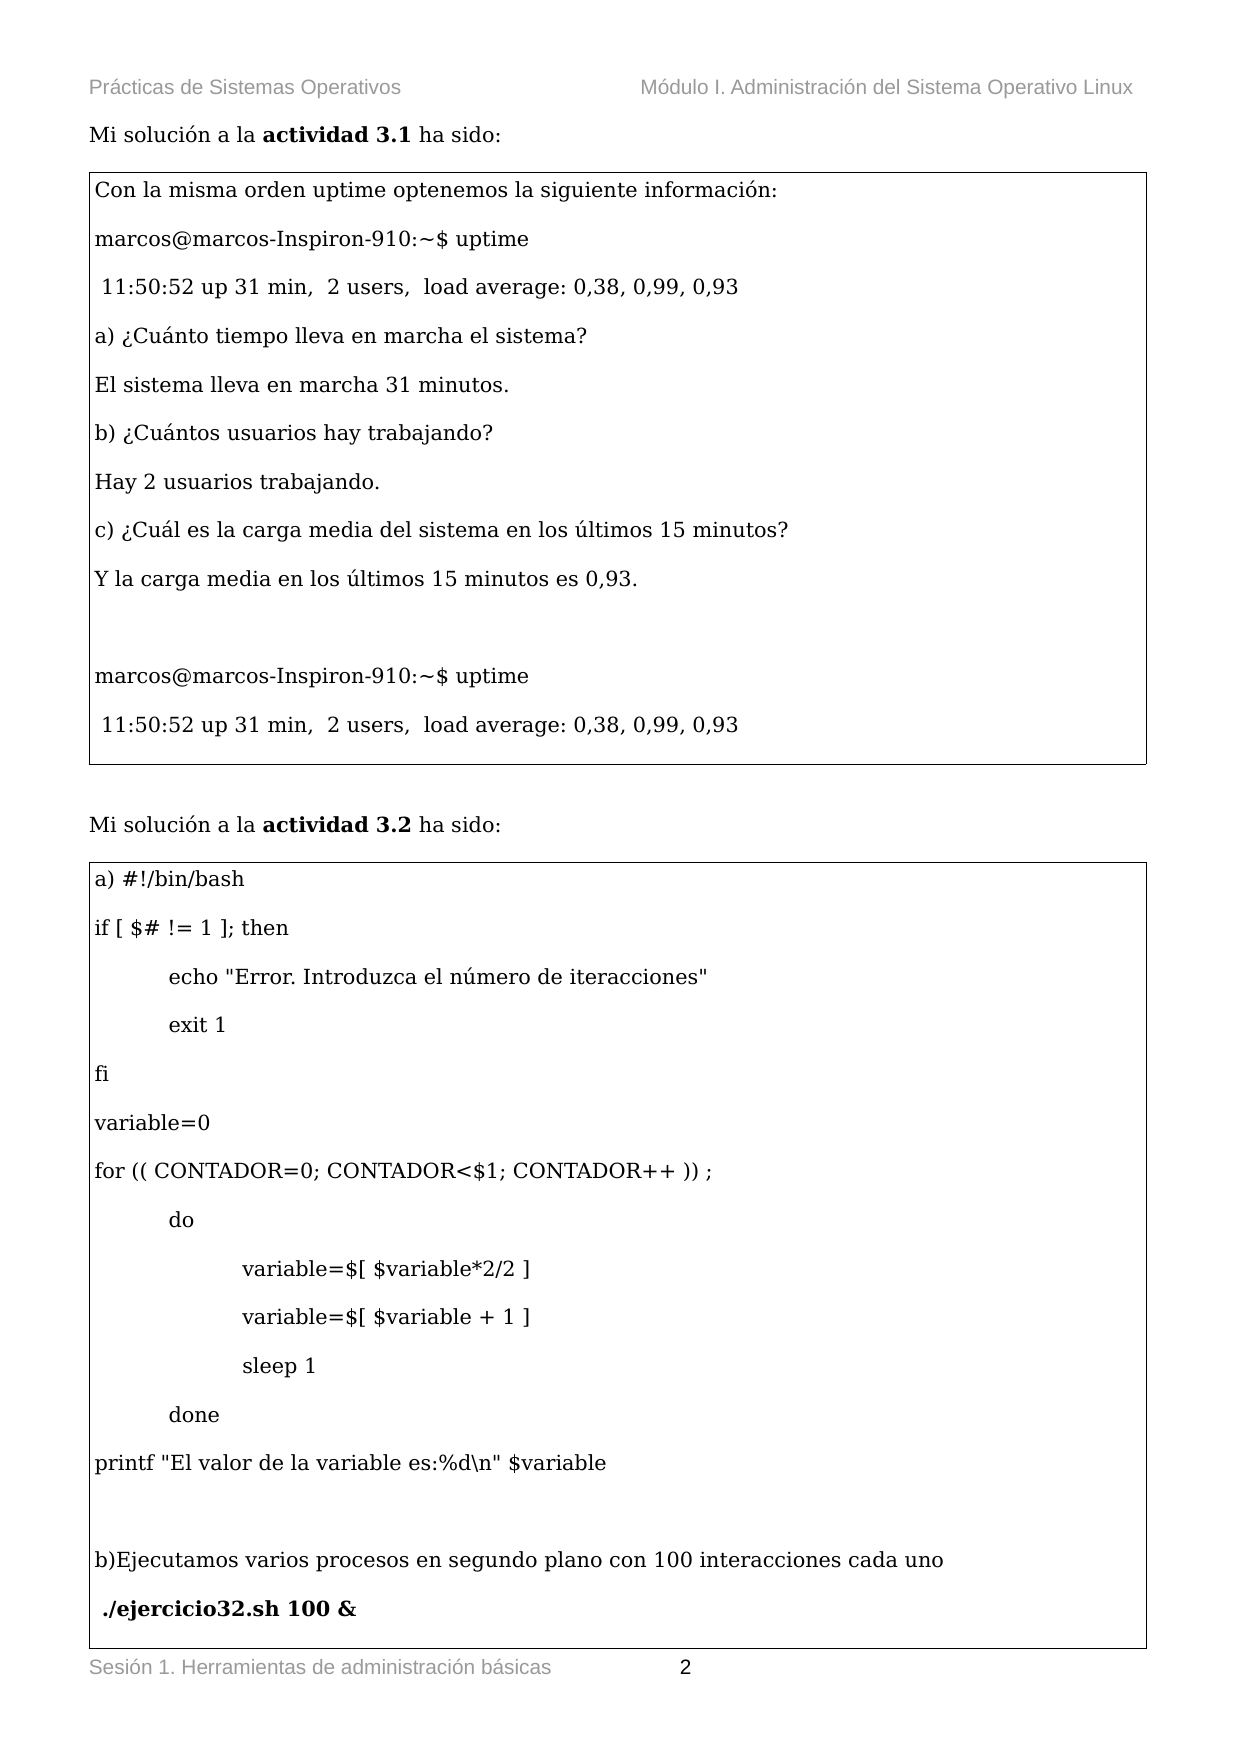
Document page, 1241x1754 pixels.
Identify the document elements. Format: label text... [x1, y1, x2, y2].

text Mi solución a la actividad 3.2 ha sido: [89, 813, 1146, 837]
text Mi solución a la actividad 3.1 ha sido: [89, 123, 1146, 148]
table_header Con la misma orden uptime optenemos la siguiente información: marcos@marcos-Inspiron-910:~$ uptime 11:50:52 up 31 min, 2 users, load average: 0,38, 0,99, 0,93 a) ¿Cuánto tiempo lleva en marcha el sistema? El sistema lleva en marcha 31 minutos. b) ¿Cuántos usuarios hay trabajando? Hay 2 usuarios trabajando. c) ¿Cuál es la carga media del sistema en los últimos 15 minutos? Y la carga media en los últimos 15 minutos es 0,93. marcos@marcos-Inspiron-910:~$ uptime 11:50:52 up 31 min, 2 users, load average: 0,38, 0,99, 0,93 [90, 173, 1146, 764]
table_header a) #!/bin/bash if [ $# != 1 ]; then echo "Error. Introduzca el número de iteracciones" exit 1 fi variable=0 for (( CONTADOR=0; CONTADOR<$1; CONTADOR++ )) ; do variable=$[ $variable*2/2 ] variable=$[ $variable + 1 ] sleep 1 done printf "El valor de la variable es:%d\n" $variable b)Ejecutamos varios procesos en segundo plano con 100 interacciones cada uno ./ejercicio32.sh 100 & [90, 863, 1146, 1648]
